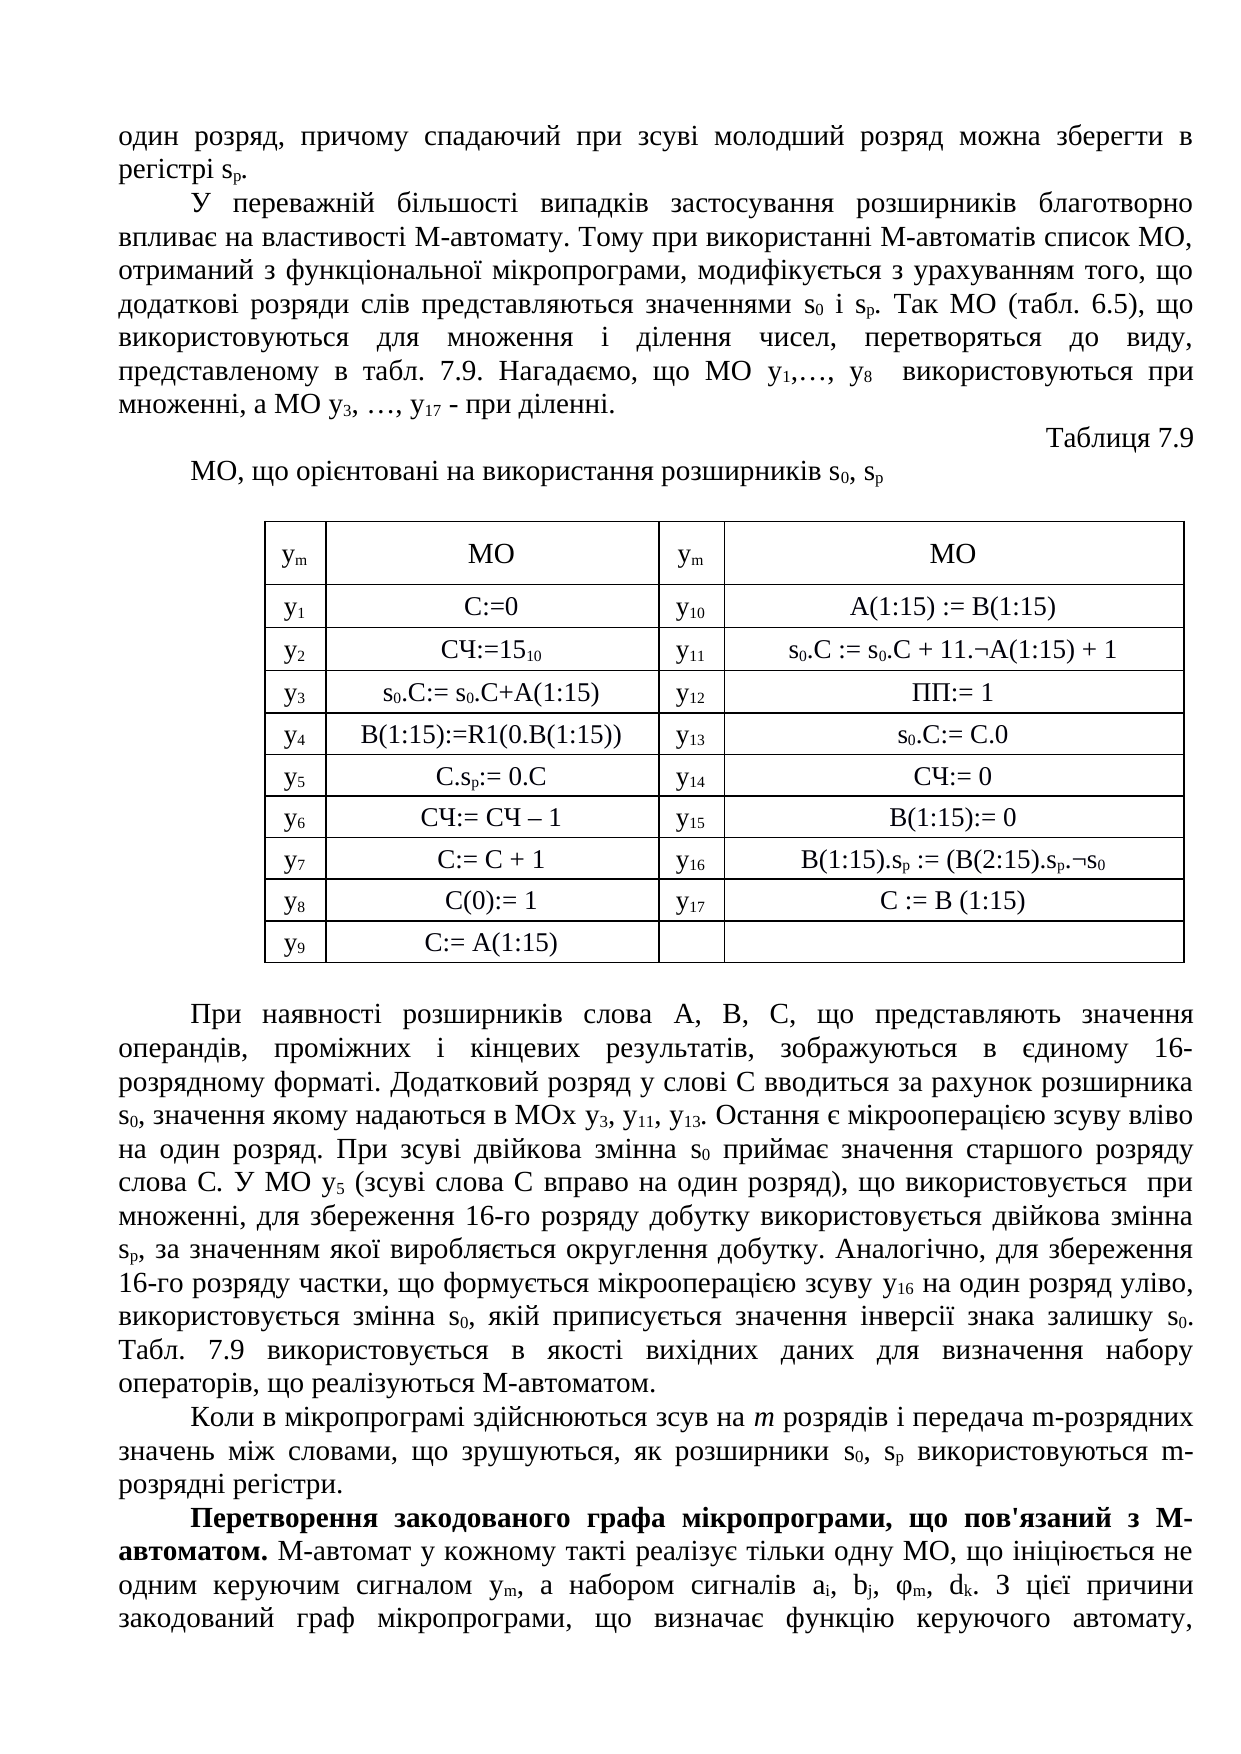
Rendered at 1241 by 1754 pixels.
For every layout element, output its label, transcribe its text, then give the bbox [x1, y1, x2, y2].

table_header ym [266, 522, 325, 584]
table_cell B(1:15):=R1(0.B(1:15)) [327, 714, 658, 754]
table_cell y14 [660, 755, 724, 795]
table_cell СЧ:=1510 [327, 628, 658, 670]
text один розряд, причому спадаючий при зсуві молодший розряд можна зберегти в регістрі sp. [118, 118, 1194, 185]
table_cell y11 [660, 628, 724, 670]
table_cell C.sp:= 0.C [327, 755, 658, 795]
table_cell СЧ:= 0 [725, 755, 1183, 795]
table_cell ПП:= 1 [725, 671, 1183, 712]
table_cell s0.C := s0.C + 11.¬А(1:15) + 1 [725, 628, 1183, 670]
table_cell s0.C:= s0.C+A(1:15) [327, 671, 658, 712]
table_header MO [327, 522, 658, 584]
table_cell C := B (1:15) [725, 880, 1183, 920]
table_cell y13 [660, 714, 724, 754]
table_cell B(1:15).sp := (B(2:15).sp.¬s0 [725, 838, 1183, 878]
table_cell y8 [266, 880, 325, 920]
table_cell y17 [660, 880, 724, 920]
text Таблиця 7.9 [118, 420, 1194, 453]
table_cell СЧ:= СЧ – 1 [327, 797, 658, 837]
table_header MO [725, 522, 1183, 584]
table_cell s0.C:= C.0 [725, 714, 1183, 754]
table_cell C:= A(1:15) [327, 922, 658, 961]
table_cell y2 [266, 628, 325, 670]
table_cell y5 [266, 755, 325, 795]
text Перетворення закодованого графа мікропрограми, що пов'язаний з М-автоматом. М-автомат у кожному такті реалізує тільки одну MO, що ініціюється не одним керуючим сигналом ym, а набором сигналів ai, bj, φm, dk. З цієї причини закодований граф мікропрограми, що визначає функцію керуючого автомату, повинен бути перетворений у такий спосіб. По-перше, кожна операторна вершина, що містить q функціонально сумісних МО , повинна бути замінена послідовністю з q операторних вершин, що містять МО . По-друге, кожен символ ym∈Y повинен бути замінений відповідним набором керуючих сигналів ai, bj, φm, dk. [118, 1500, 1194, 1634]
table_cell [660, 922, 724, 961]
table_cell y7 [266, 838, 325, 878]
table_cell B(1:15):= 0 [725, 797, 1183, 837]
table_cell y16 [660, 838, 724, 878]
table_cell y12 [660, 671, 724, 712]
table_cell y6 [266, 797, 325, 837]
table_cell y3 [266, 671, 325, 712]
table_cell [725, 922, 1183, 961]
table_cell A(1:15) := B(1:15) [725, 585, 1183, 626]
table_cell y9 [266, 922, 325, 961]
table_cell y1 [266, 585, 325, 626]
table_cell y10 [660, 585, 724, 626]
table_cell C(0):= 1 [327, 880, 658, 920]
table_cell C:=0 [327, 585, 658, 626]
table_cell y4 [266, 714, 325, 754]
table_cell y15 [660, 797, 724, 837]
text При наявності розширників слова А, В, С, що представляють значення операндів, проміжних і кінцевих результатів, зображуються в єдиному 16-розрядному форматі. Додатковий розряд у слові С вводиться за рахунок розширника s0, значення якому надаються в MOх y3, y11, y13. Остання є мікрооперацією зсуву вліво на один розряд. При зсуві двійкова змінна s0 приймає значення старшого розряду слова С. У МО y5 (зсуві слова С вправо на один розряд), що використовується при множенні, для збереження 16-го розряду добутку використовується двійкова змінна sp, за значенням якої виробляється округлення добутку. Аналогічно, для збереження 16-го розряду частки, що формується мікрооперацією зсуву y16 на один розряд уліво, використовується змінна s0, якій приписується значення інверсії знака залишку s0. Табл. 7.9 використовується в якості вихідних даних для визначення набору операторів, що реалізуються М-автоматом. [118, 997, 1194, 1399]
text У переважній більшості випадків застосування розширників благотворно впливає на властивості М-автомату. Тому при використанні М-автоматів список МО, отриманий з функціональної мікропрограми, модифікується з урахуванням того, що додаткові розряди слів представляються значеннями s0 i sp. Так МО (табл. 6.5), що використовуються для множення і ділення чисел, перетворяться до виду, представленому в табл. 7.9. Нагадаємо, що МО y1,…, y8 використовуються при множенні, а МО y3, …, y17 - при діленні. [118, 185, 1194, 420]
table_header ym [660, 522, 724, 584]
text Коли в мікропрограмі здійснюються зсув на т розрядів і передача m-розрядних значень між словами, що зрушуються, як розширники s0, sp використовуються m-розрядні регістри. [118, 1399, 1194, 1500]
table_cell C:= C + 1 [327, 838, 658, 878]
text МО, що орієнтовані на використання розширників s0, sp [118, 453, 1194, 487]
